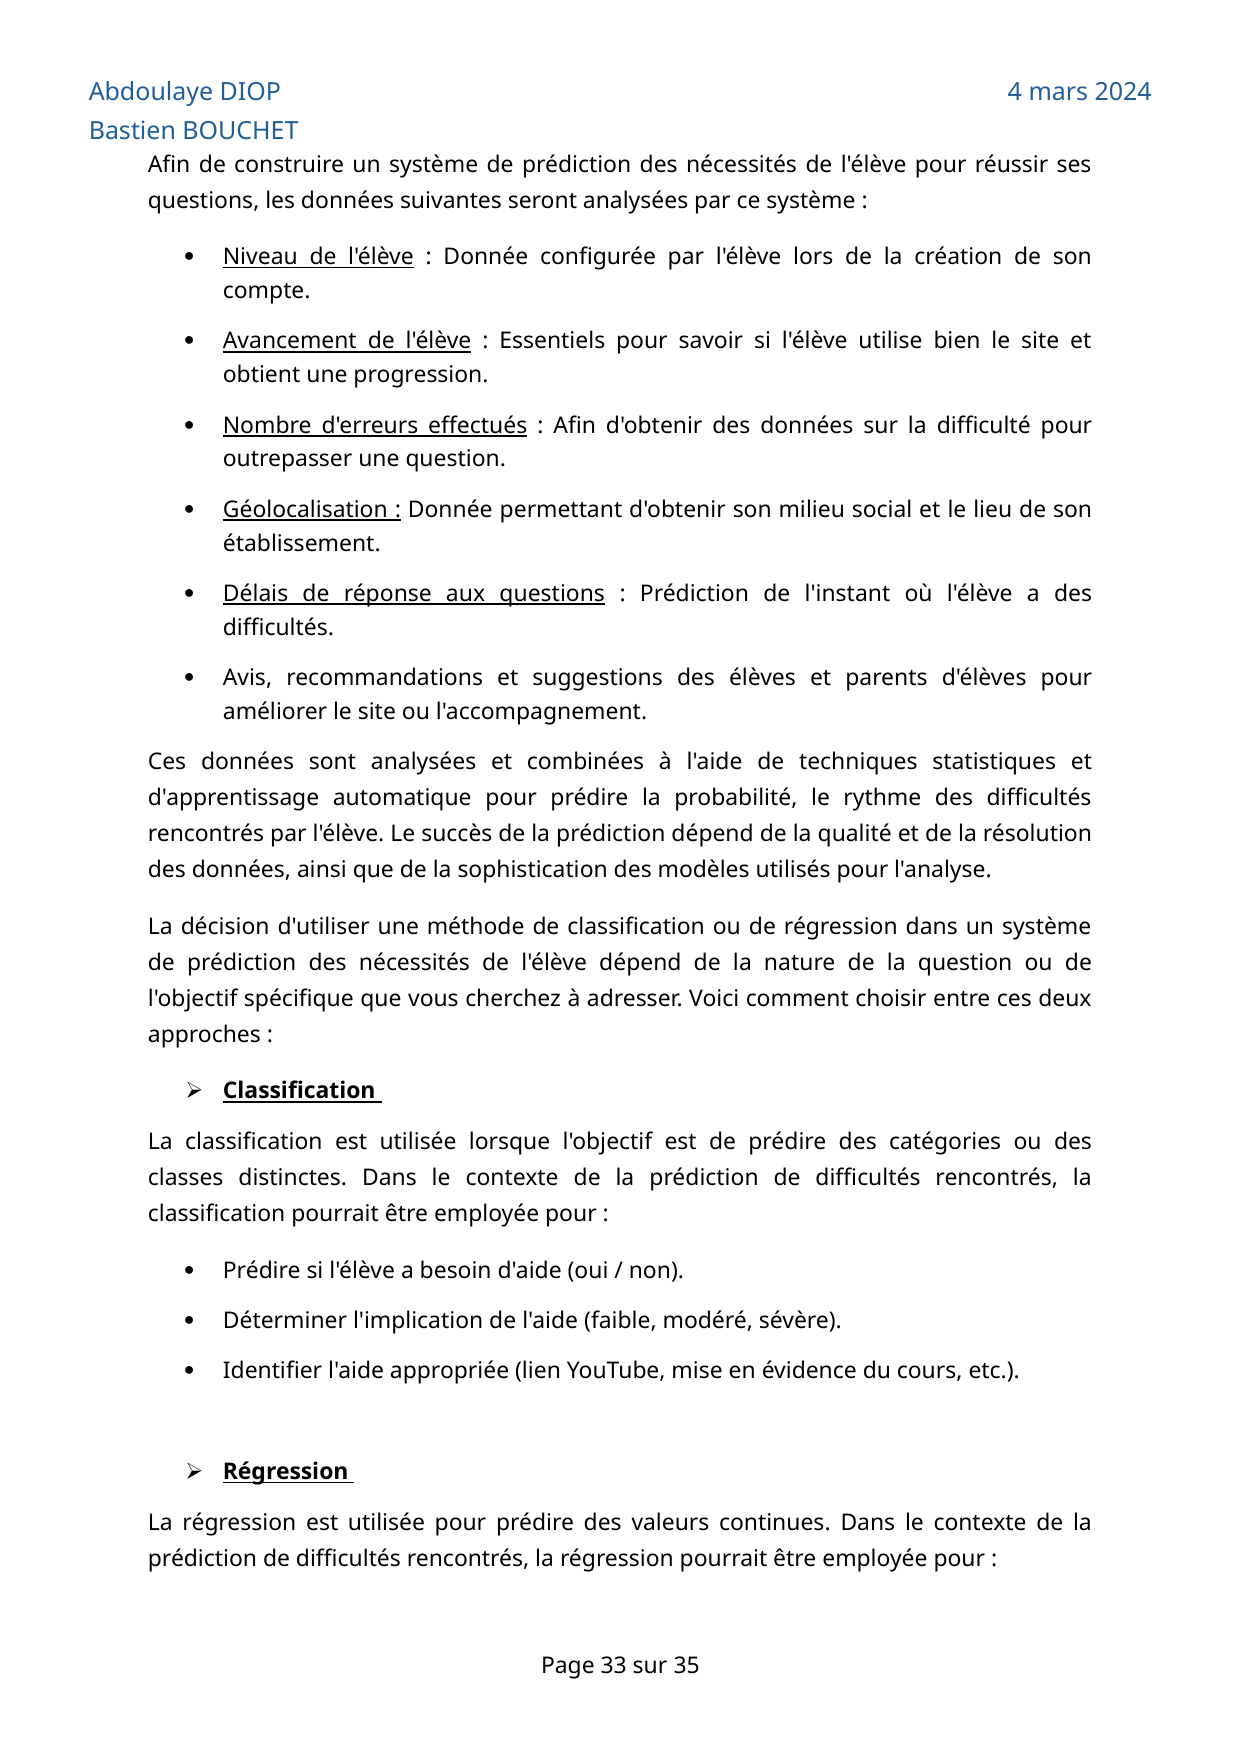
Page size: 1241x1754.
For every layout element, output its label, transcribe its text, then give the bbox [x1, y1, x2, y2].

list Nombre d'erreurs effectués : Afin d'obtenir des données sur la difficulté pour outrepasser une question. [185, 409, 1093, 474]
text La régression est utilisée pour prédire des valeurs continues. Dans le contexte de la prédiction de difficultés rencontrés, la régression pourrait être employée pour : [148, 1506, 1093, 1573]
list Régression [185, 1455, 1093, 1486]
list Avis, recommandations et suggestions des élèves et parents d'élèves pour améliorer le site ou l'accompagnement. [185, 661, 1093, 726]
list Déterminer l'implication de l'aide (faible, modéré, sévère). [185, 1304, 1093, 1335]
list Délais de réponse aux questions : Prédiction de l'instant où l'élève a des difficultés. [185, 577, 1093, 642]
list Classification [185, 1074, 1093, 1106]
text La classification est utilisée lorsque l'objectif est de prédire des catégories ou des classes distinctes. Dans le contexte de la prédiction de difficultés rencontrés, la classification pourrait être employée pour : [148, 1125, 1093, 1228]
list Niveau de l'élève : Donnée configurée par l'élève lors de la création de son compte. [185, 240, 1093, 305]
list Prédire si l'élève a besoin d'aide (oui / non). [185, 1253, 1093, 1285]
list Avancement de l'élève : Essentiels pour savoir si l'élève utilise bien le site et obtient une progression. [185, 324, 1093, 389]
text La décision d'utiliser une méthode de classification ou de régression dans un système de prédiction des nécessités de l'élève dépend de la nature de la question ou de l'objectif spécifique que vous cherchez à adresser. Voici comment choisir entre ces deux approches : [148, 910, 1093, 1049]
list Identifier l'aide appropriée (lien YouTube, mise en évidence du cours, etc.). [185, 1354, 1093, 1386]
text Afin de construire un système de prédiction des nécessités de l'élève pour réussir ses questions, les données suivantes seront analysées par ce système : [148, 148, 1093, 215]
list Géolocalisation : Donnée permettant d'obtenir son milieu social et le lieu de son établissement. [185, 493, 1093, 558]
text Ces données sont analysées et combinées à l'aide de techniques statistiques et d'apprentissage automatique pour prédire la probabilité, le rythme des difficultés rencontrés par l'élève. Le succès de la prédiction dépend de la qualité et de la résolution des données, ainsi que de la sophistication des modèles utilisés pour l'analyse. [148, 745, 1093, 884]
